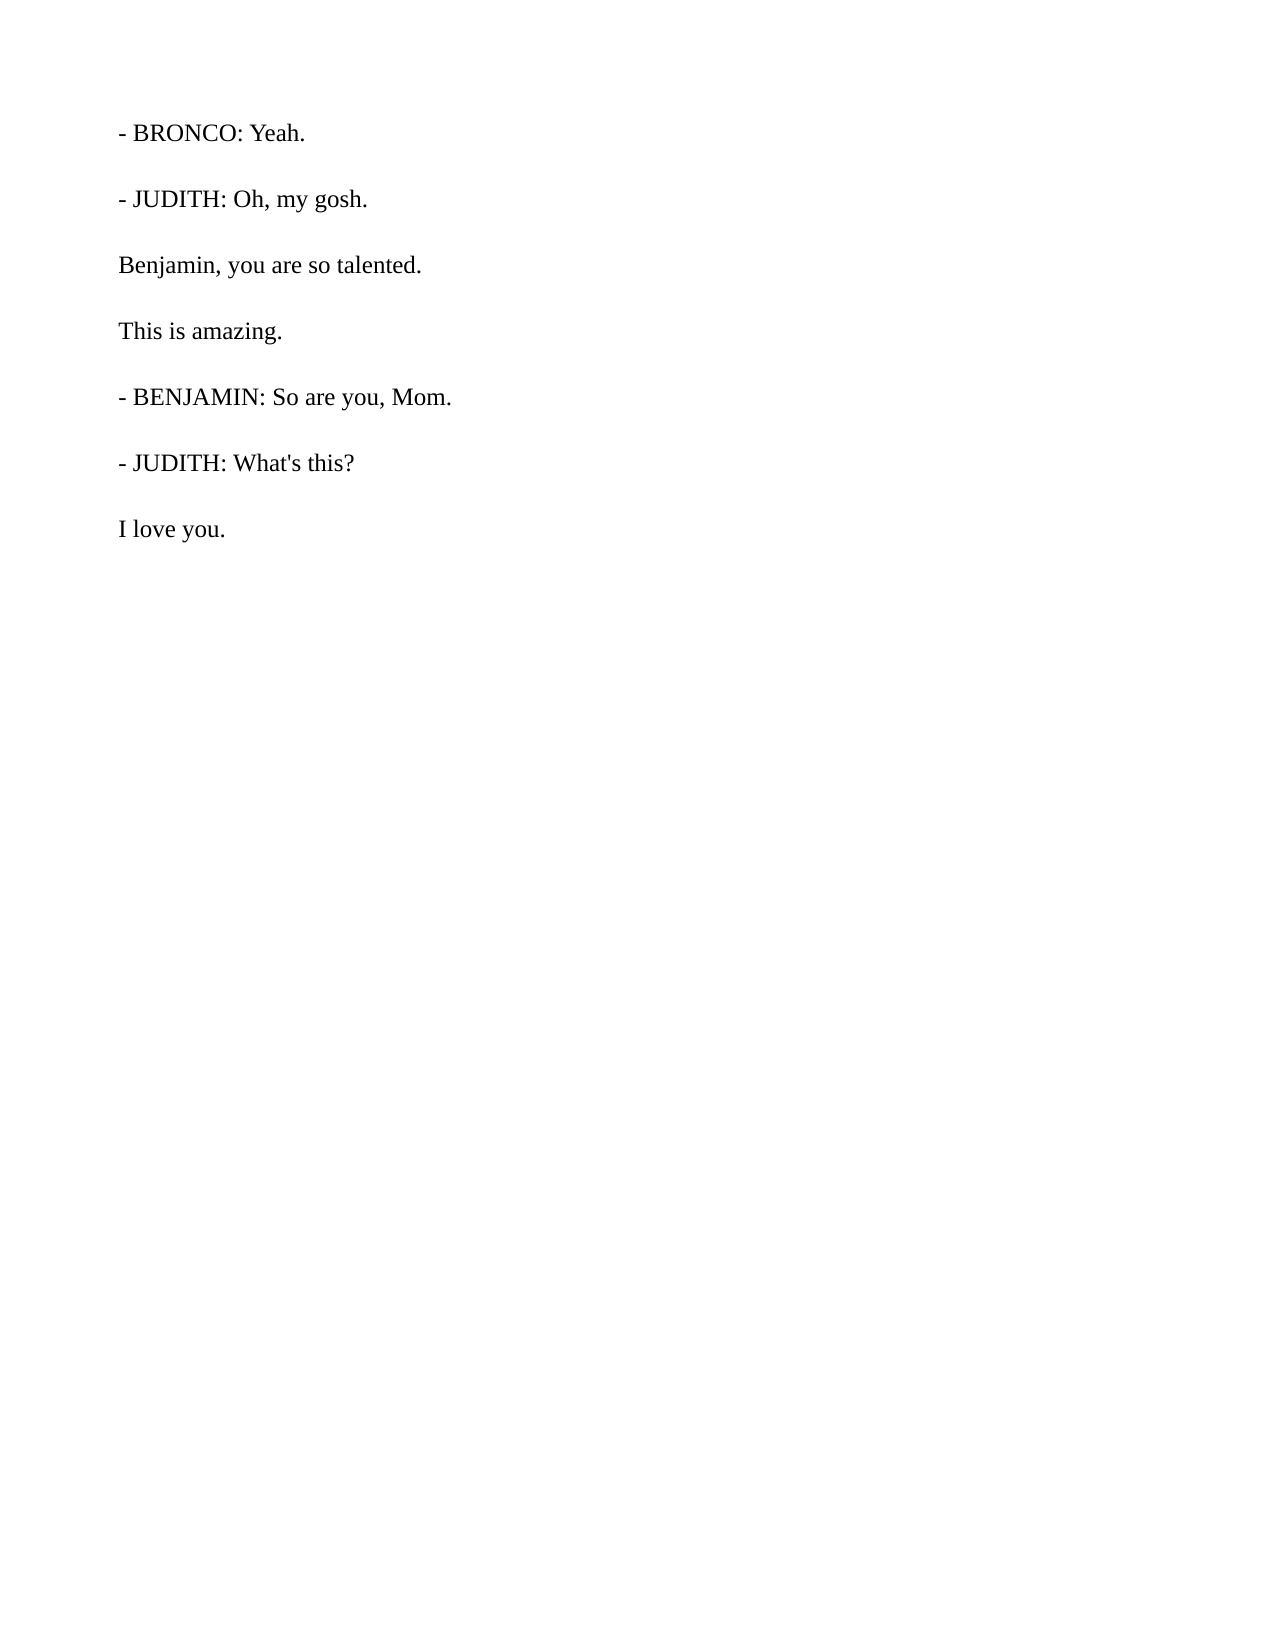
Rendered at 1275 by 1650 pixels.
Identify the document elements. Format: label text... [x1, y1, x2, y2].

text - BRONCO: Yeah. - JUDITH: Oh, my gosh. Benjamin, you are so talented. This is amazing. - BENJAMIN: So are you, Mom. - JUDITH: What's this? I love you. [118, 118, 1157, 576]
